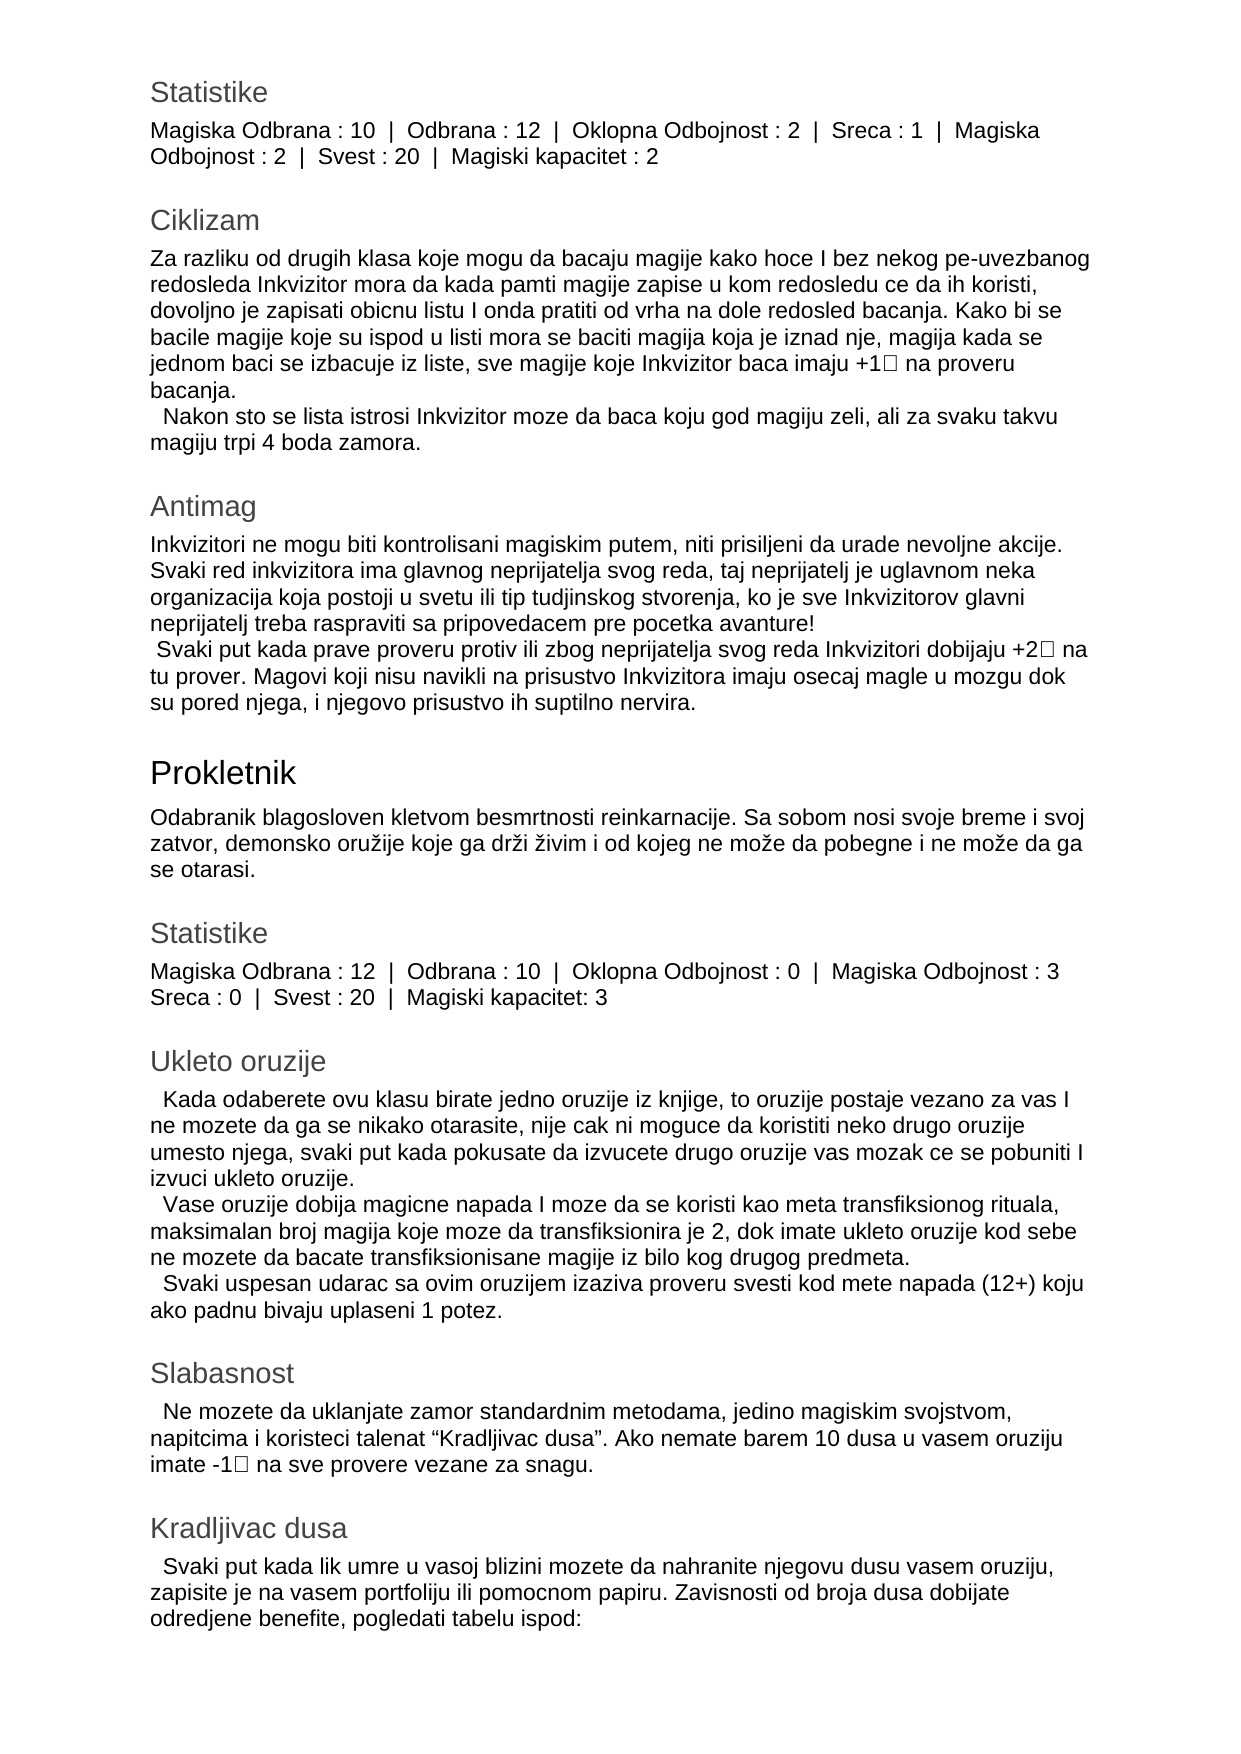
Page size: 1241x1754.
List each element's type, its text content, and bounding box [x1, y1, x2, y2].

subtitle Ciklizam [150, 203, 1091, 236]
text Vase oruzije dobija magicne napada I moze da se koristi kao meta transfiksionog rituala, maksimalan broj magija koje moze da transfiksionira je 2, dok imate ukleto oruzije kod sebe ne mozete da bacate transfiksionisane magije iz bilo kog drugog predmeta. [150, 1191, 1091, 1270]
text Magiska Odbrana : 12 | Odbrana : 10 | Oklopna Odbojnost : 0 | Magiska Odbojnost : 3 [150, 958, 1091, 984]
text Za razliku od drugih klasa koje mogu da bacaju magije kako hoce I bez nekog pe-uvezbanog redosleda Inkvizitor mora da kada pamti magije zapise u kom redosledu ce da ih koristi, dovoljno je zapisati obicnu listu I onda pratiti od vrha na dole redosled bacanja. Kako bi se bacile magije koje su ispod u listi mora se baciti magija koja je iznad nje, magija kada se jednom baci se izbacuje iz liste, sve magije koje Inkvizitor baca imaju +1🎲 na proveru bacanja. [150, 245, 1091, 403]
text Svaki uspesan udarac sa ovim oruzijem izaziva proveru svesti kod mete napada (12+) koju ako padnu bivaju uplaseni 1 potez. [150, 1270, 1091, 1323]
subtitle Antimag [150, 489, 1091, 522]
text Sreca : 0 | Svest : 20 | Magiski kapacitet: 3 [150, 984, 1091, 1011]
text Magiska Odbrana : 10 | Odbrana : 12 | Oklopna Odbojnost : 2 | Sreca : 1 | Magiska Odbojnost : 2 | Svest : 20 | Magiski kapacitet : 2 [150, 117, 1091, 169]
text Kada odaberete ovu klasu birate jedno oruzije iz knjige, to oruzije postaje vezano za vas I ne mozete da ga se nikako otarasite, nije cak ni moguce da koristiti neko drugo oruzije umesto njega, svaki put kada pokusate da izvucete drugo oruzije vas mozak ce se pobuniti I izvuci ukleto oruzije. [150, 1086, 1091, 1191]
subtitle Statistike [150, 75, 1091, 108]
subtitle Kradljivac dusa [150, 1511, 1091, 1544]
subtitle Slabasnost [150, 1356, 1091, 1390]
text Ne mozete da uklanjate zamor standardnim metodama, jedino magiskim svojstvom, napitcima i koristeci talenat “Kradljivac dusa”. Ako nemate barem 10 dusa u vasem oruziju imate -1🎲 na sve provere vezane za snagu. [150, 1398, 1091, 1477]
text Nakon sto se lista istrosi Inkvizitor moze da baca koju god magiju zeli, ali za svaku takvu magiju trpi 4 boda zamora. [150, 403, 1091, 456]
text Svaki put kada lik umre u vasoj blizini mozete da nahranite njegovu dusu vasem oruziju, zapisite je na vasem portfoliju ili pomocnom papiru. Zavisnosti od broja dusa dobijate odredjene benefite, pogledati tabelu ispod: [150, 1553, 1091, 1632]
subtitle Ukleto oruzije [150, 1044, 1091, 1078]
text Inkvizitori ne mogu biti kontrolisani magiskim putem, niti prisiljeni da urade nevoljne akcije. Svaki red inkvizitora ima glavnog neprijatelja svog reda, taj neprijatelj je uglavnom neka organizacija koja postoji u svetu ili tip tudjinskog stvorenja, ko je sve Inkvizitorov glavni neprijatelj treba raspraviti sa pripovedacem pre pocetka avanture! [150, 531, 1091, 636]
text Odabranik blagosloven kletvom besmrtnosti reinkarnacije. Sa sobom nosi svoje breme i svoj zatvor, demonsko oružije koje ga drži živim i od kojeg ne može da pobegne i ne može da ga se otarasi. [150, 804, 1091, 883]
subtitle Prokletnik [150, 753, 1091, 791]
text Svaki put kada prave proveru protiv ili zbog neprijatelja svog reda Inkvizitori dobijaju +2🎲 na tu prover. Magovi koji nisu navikli na prisustvo Inkvizitora imaju osecaj magle u mozgu dok su pored njega, i njegovo prisustvo ih suptilno nervira. [150, 636, 1091, 715]
subtitle Statistike [150, 916, 1091, 950]
